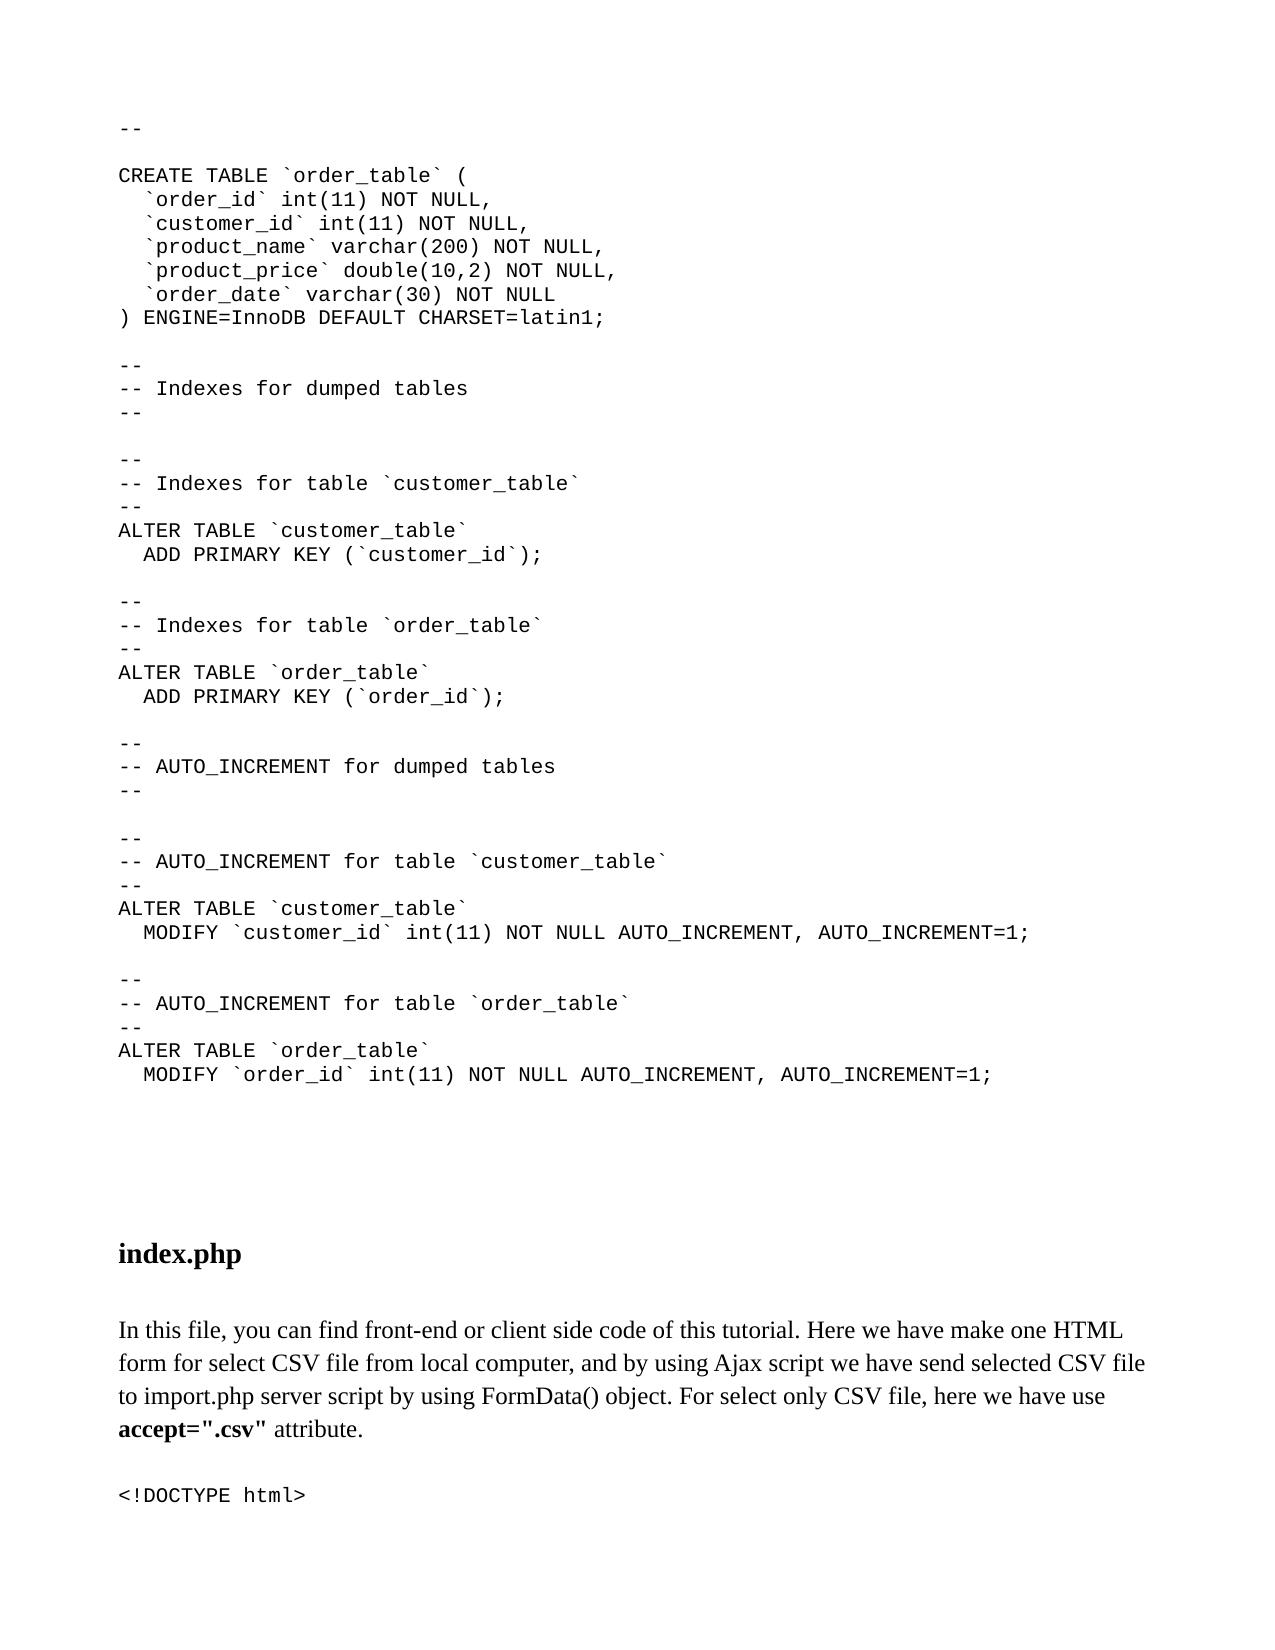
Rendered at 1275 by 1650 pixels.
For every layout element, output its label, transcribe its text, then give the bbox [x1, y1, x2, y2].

text -- Indexes for table `customer_table` [118, 473, 1157, 496]
text -- AUTO_INCREMENT for table `customer_table` [118, 851, 1157, 875]
text -- [118, 354, 1157, 378]
text `product_name` varchar(200) NOT NULL, [118, 236, 1157, 260]
text ALTER TABLE `customer_table` [118, 520, 1157, 544]
text `customer_id` int(11) NOT NULL, [118, 213, 1157, 236]
text -- [118, 449, 1157, 473]
text -- [118, 1017, 1157, 1040]
text ) ENGINE=InnoDB DEFAULT CHARSET=latin1; [118, 307, 1157, 331]
text -- Indexes for dumped tables [118, 378, 1157, 402]
text `order_id` int(11) NOT NULL, [118, 189, 1157, 213]
text In this file, you can find front-end or client side code of this tutorial. Here we have make one HTML form for select CSV file from local computer, and by using Ajax script we have send selected CSV file to import.php server script by using FormData() object. For select only CSV file, here we have use accept=".csv" attribute. [118, 1282, 1157, 1443]
text `order_date` varchar(30) NOT NULL [118, 284, 1157, 307]
text -- [118, 496, 1157, 520]
text -- [118, 875, 1157, 898]
text -- [118, 402, 1157, 426]
text MODIFY `customer_id` int(11) NOT NULL AUTO_INCREMENT, AUTO_INCREMENT=1; [118, 922, 1157, 946]
text ALTER TABLE `order_table` [118, 662, 1157, 686]
text -- [118, 969, 1157, 993]
text -- AUTO_INCREMENT for table `order_table` [118, 993, 1157, 1017]
text MODIFY `order_id` int(11) NOT NULL AUTO_INCREMENT, AUTO_INCREMENT=1; [118, 1064, 1157, 1088]
text -- [118, 733, 1157, 757]
text -- [118, 591, 1157, 615]
subtitle index.php [118, 1236, 1157, 1269]
text CREATE TABLE `order_table` ( [118, 165, 1157, 189]
text <!DOCTYPE html> [118, 1485, 1157, 1509]
text ADD PRIMARY KEY (`customer_id`); [118, 544, 1157, 567]
text -- [118, 118, 1157, 142]
text ADD PRIMARY KEY (`order_id`); [118, 686, 1157, 709]
text -- AUTO_INCREMENT for dumped tables [118, 757, 1157, 780]
text ALTER TABLE `customer_table` [118, 898, 1157, 922]
text `product_price` double(10,2) NOT NULL, [118, 260, 1157, 284]
text -- Indexes for table `order_table` [118, 615, 1157, 638]
text -- [118, 638, 1157, 662]
text ALTER TABLE `order_table` [118, 1040, 1157, 1064]
text -- [118, 780, 1157, 804]
text -- [118, 827, 1157, 851]
